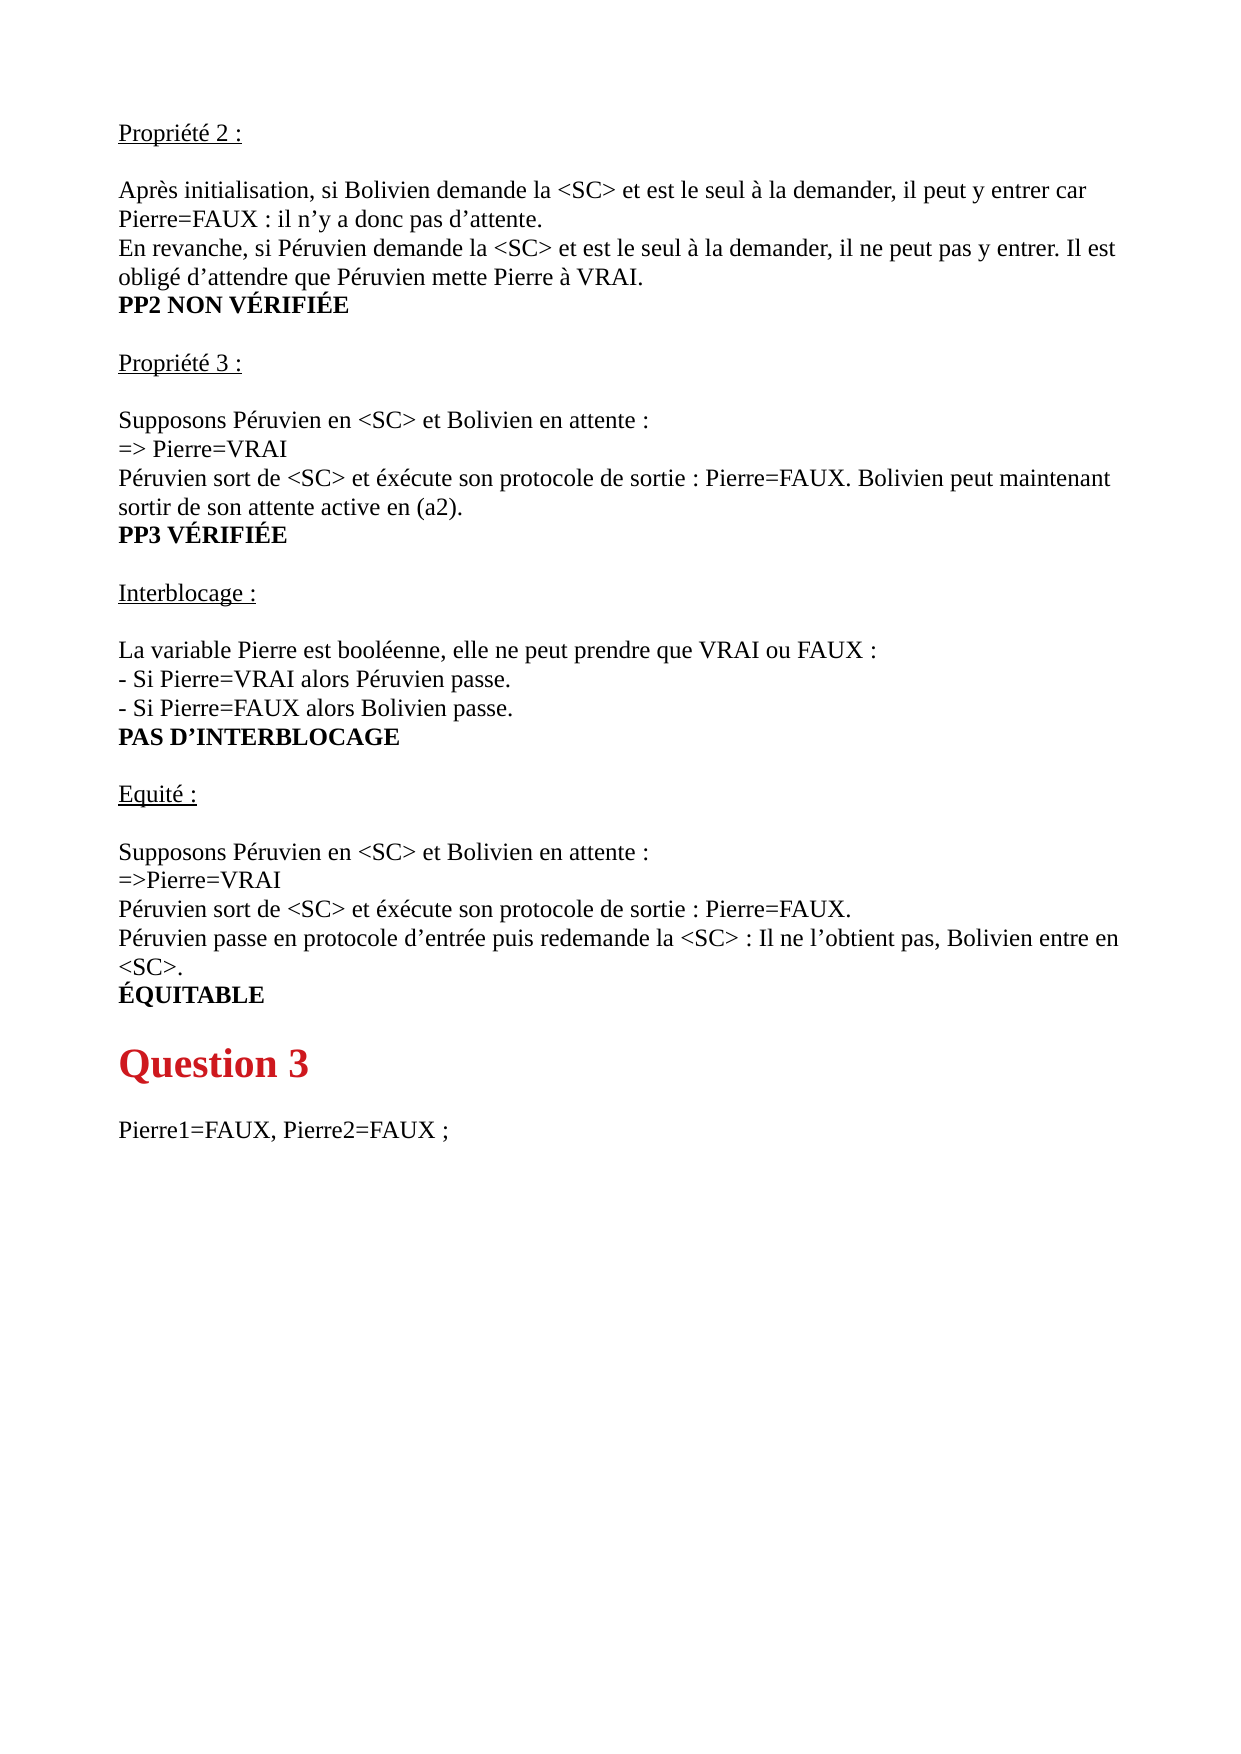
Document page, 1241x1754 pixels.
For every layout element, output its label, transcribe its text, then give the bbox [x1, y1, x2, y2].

text PP2 NON VÉRIFIÉE [118, 291, 1122, 319]
text ÉQUITABLE [118, 981, 1122, 1009]
text => Pierre=VRAI [118, 434, 1122, 463]
text Equité : [118, 779, 1122, 808]
text La variable Pierre est booléenne, elle ne peut prendre que VRAI ou FAUX : [118, 636, 1122, 664]
text Interblocage : [118, 578, 1122, 607]
text Supposons Péruvien en <SC> et Bolivien en attente : [118, 406, 1122, 434]
text En revanche, si Péruvien demande la <SC> et est le seul à la demander, il ne peut pas y entrer. Il est obligé d’attendre que Péruvien mette Pierre à VRAI. [118, 233, 1122, 291]
text Propriété 3 : [118, 348, 1122, 377]
text Question 3 [118, 1038, 1122, 1086]
text PAS D’INTERBLOCAGE [118, 722, 1122, 751]
text - Si Pierre=VRAI alors Péruvien passe. [118, 664, 1122, 693]
text Péruvien passe en protocole d’entrée puis redemande la <SC> : Il ne l’obtient pas, Bolivien entre en <SC>. [118, 923, 1122, 981]
text =>Pierre=VRAI [118, 866, 1122, 894]
text PP3 VÉRIFIÉE [118, 521, 1122, 549]
text Propriété 2 : [118, 118, 1122, 147]
text Supposons Péruvien en <SC> et Bolivien en attente : [118, 837, 1122, 866]
text Après initialisation, si Bolivien demande la <SC> et est le seul à la demander, il peut y entrer car Pierre=FAUX : il n’y a donc pas d’attente. [118, 176, 1122, 233]
text - Si Pierre=FAUX alors Bolivien passe. [118, 693, 1122, 722]
text Péruvien sort de <SC> et éxécute son protocole de sortie : Pierre=FAUX. [118, 894, 1122, 923]
text Pierre1=FAUX, Pierre2=FAUX ; [118, 1115, 1122, 1143]
text Péruvien sort de <SC> et éxécute son protocole de sortie : Pierre=FAUX. Bolivien peut maintenant sortir de son attente active en (a2). [118, 463, 1122, 521]
